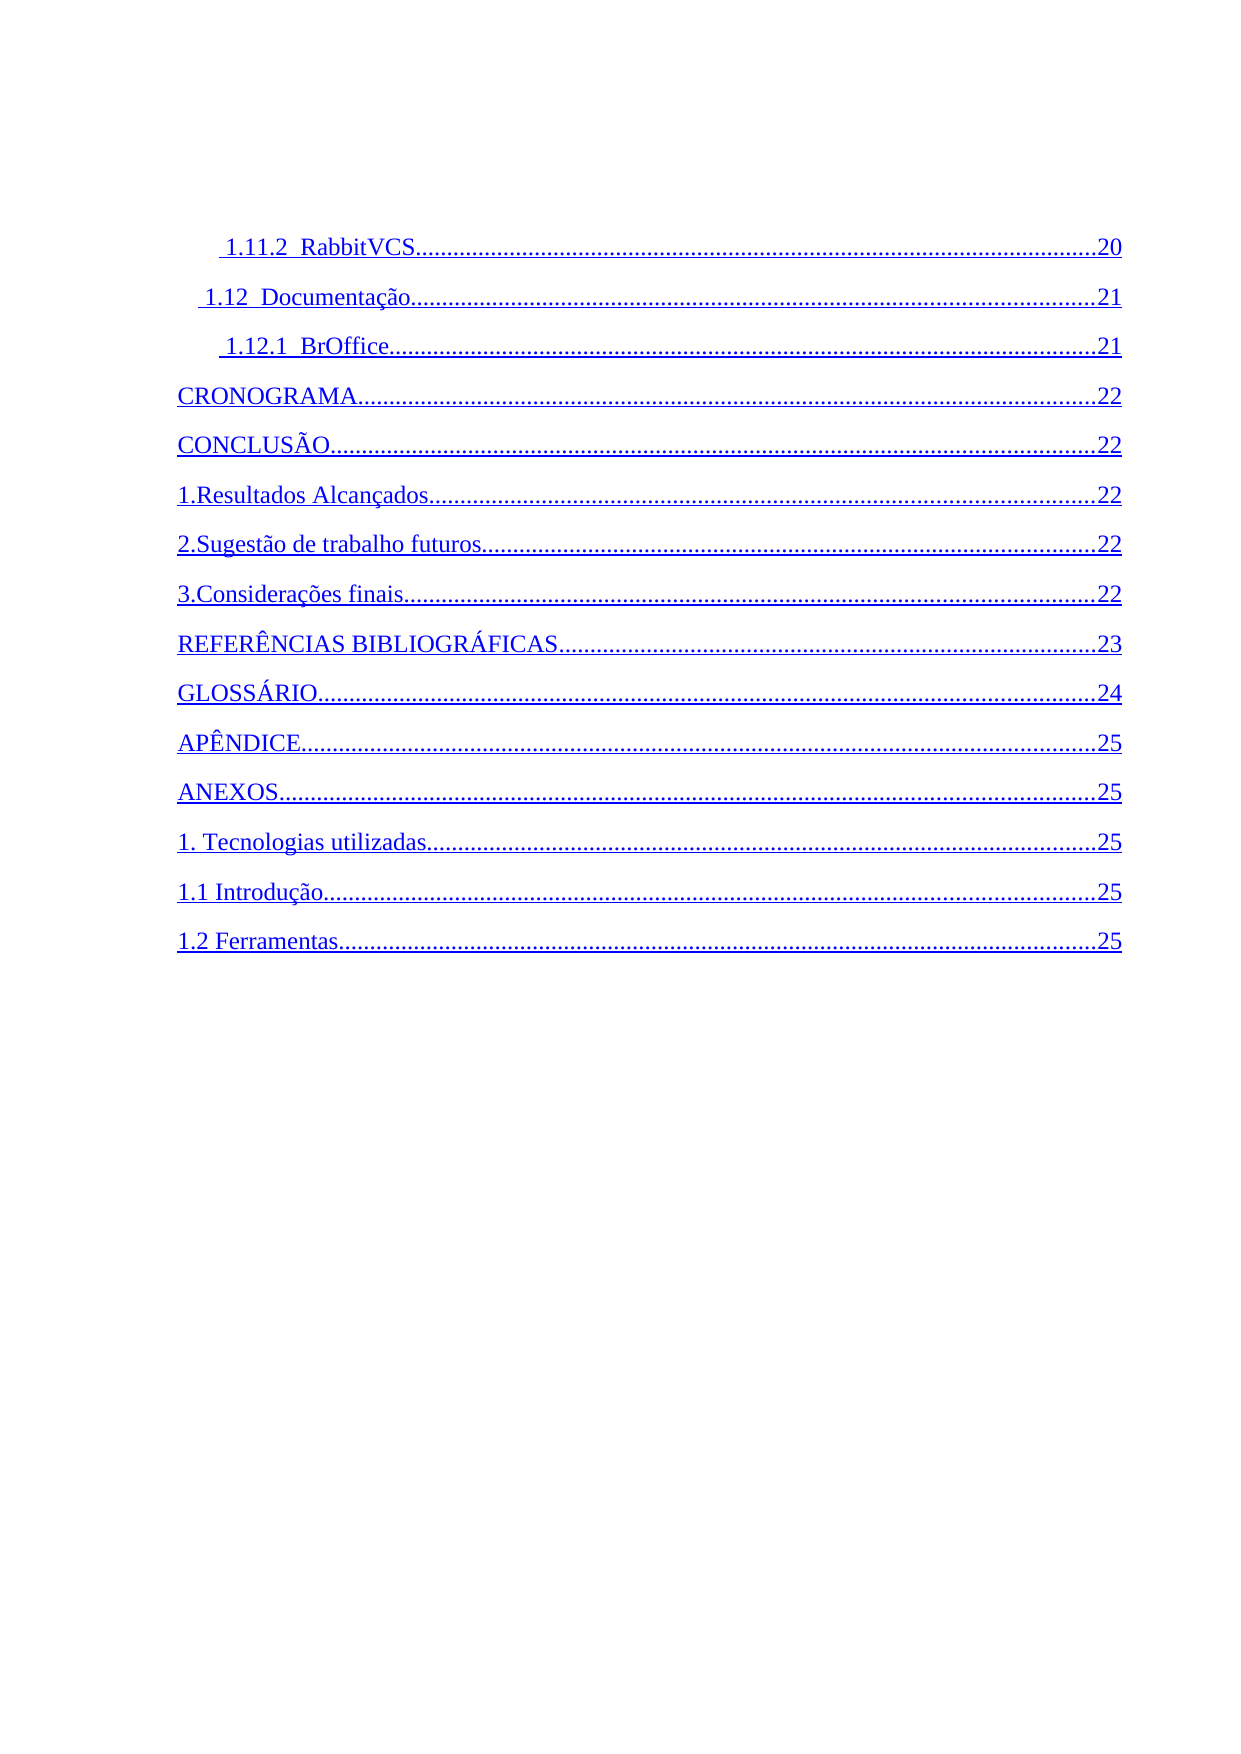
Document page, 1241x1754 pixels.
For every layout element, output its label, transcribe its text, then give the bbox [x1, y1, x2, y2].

text REFERÊNCIAS BIBLIOGRÁFICAS 23 [177, 629, 1122, 654]
text ANEXOS 25 [177, 777, 1122, 802]
text GLOSSÁRIO 24 [177, 678, 1122, 703]
text 1.Resultados Alcançados 22 [177, 480, 1122, 505]
text CRONOGRAMA 22 [177, 381, 1122, 406]
text 1.2 Ferramentas 25 [177, 926, 1122, 951]
text 1.1 Introdução 25 [177, 877, 1122, 902]
text 2.Sugestão de trabalho futuros 22 [177, 529, 1122, 554]
text 1.12 Documentação 21 [198, 282, 1122, 307]
text APÊNDICE 25 [177, 728, 1122, 753]
text 1.11.2 RabbitVCS 20 [219, 232, 1122, 257]
text 1. Tecnologias utilizadas 25 [177, 827, 1122, 852]
text 3.Considerações finais 22 [177, 579, 1122, 604]
text CONCLUSÃO 22 [177, 430, 1122, 455]
text 1.12.1 BrOffice 21 [219, 331, 1122, 356]
